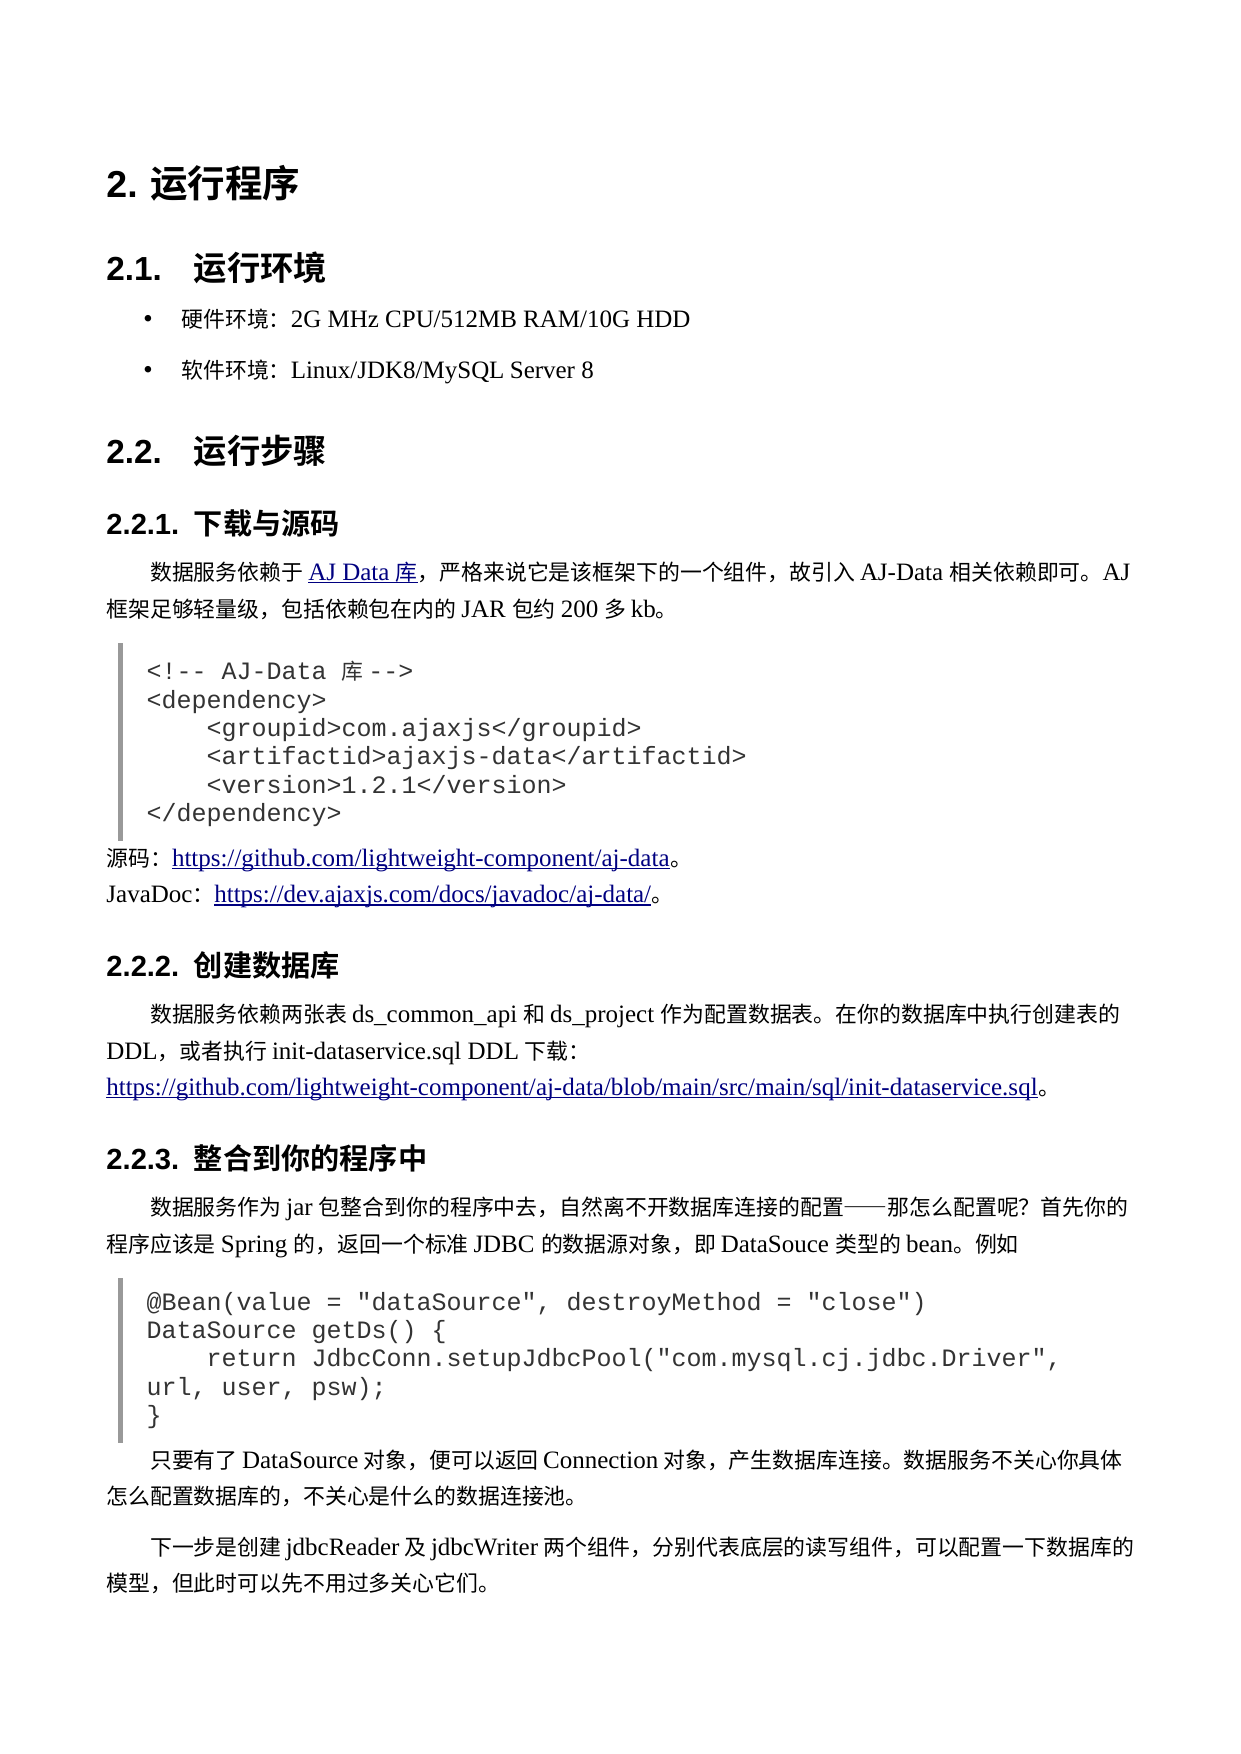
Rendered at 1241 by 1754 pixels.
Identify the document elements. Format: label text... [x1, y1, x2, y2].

subtitle 运行步骤 [106, 425, 1134, 473]
text 数据服务依赖于 AJ Data 库，严格来说它是该框架下的一个组件，故引入 AJ-Data 相关依赖即可。AJ 框架足够轻量级，包括依赖包在内的 JAR 包约 200 多kb。 [106, 555, 1134, 623]
text <!-- AJ-Data 库 --> [118, 642, 1134, 687]
text 只要有了DataSource对象，便可以返回Connection对象，产生数据库连接。数据服务不关心你具体怎么配置数据库的，不关心是什么的数据连接池。 [106, 1443, 1134, 1511]
text <version>1.2.1</version> [123, 772, 1134, 801]
subtitle 运行环境 [106, 242, 1134, 290]
subtitle 运行程序 [106, 154, 1134, 208]
subtitle 下载与源码 [106, 500, 1134, 543]
text 数据服务依赖两张表 ds_common_api 和 ds_project 作为配置数据表。在你的数据库中执行创建表的 DDL，或者执行 init-dataservice.sql DDL下载：https://github.com/lightweight-component/aj-data/blob/main/src/main/sql/init-dataservice.sql。 [106, 997, 1134, 1102]
text @Bean(value = "dataSource", destroyMethod = "close") [123, 1278, 1134, 1318]
text <artifactid>ajaxjs-data</artifactid> [123, 744, 1134, 772]
text <groupid>com.ajaxjs</groupid> [123, 716, 1134, 744]
text </dependency> [123, 801, 1134, 841]
list 软件环境：Linux/JDK8/MySQL Server 8 [144, 353, 1134, 385]
subtitle 创建数据库 [106, 942, 1134, 985]
text 数据服务作为 jar 包整合到你的程序中去，自然离不开数据库连接的配置——那怎么配置呢？首先你的程序应该是 Spring 的，返回一个标准 JDBC 的数据源对象，即 DataSouce 类型的 bean。例如 [106, 1190, 1134, 1258]
subtitle 整合到你的程序中 [106, 1136, 1134, 1178]
list 硬件环境：2G MHz CPU/512MB RAM/10G HDD [144, 302, 1134, 334]
text DataSource getDs() { [123, 1318, 1134, 1346]
text 下一步是创建jdbcReader及jdbcWriter两个组件，分别代表底层的读写组件，可以配置一下数据库的模型，但此时可以先不用过多关心它们。 [106, 1530, 1134, 1598]
text return JdbcConn.setupJdbcPool("com.mysql.cj.jdbc.Driver", url, user, psw); [123, 1346, 1134, 1403]
text 源码：https://github.com/lightweight-component/aj-data。 JavaDoc：https://dev.ajaxjs.com/docs/javadoc/aj-data/。 [106, 841, 1134, 909]
text <dependency> [123, 687, 1134, 716]
text } [123, 1403, 1134, 1443]
